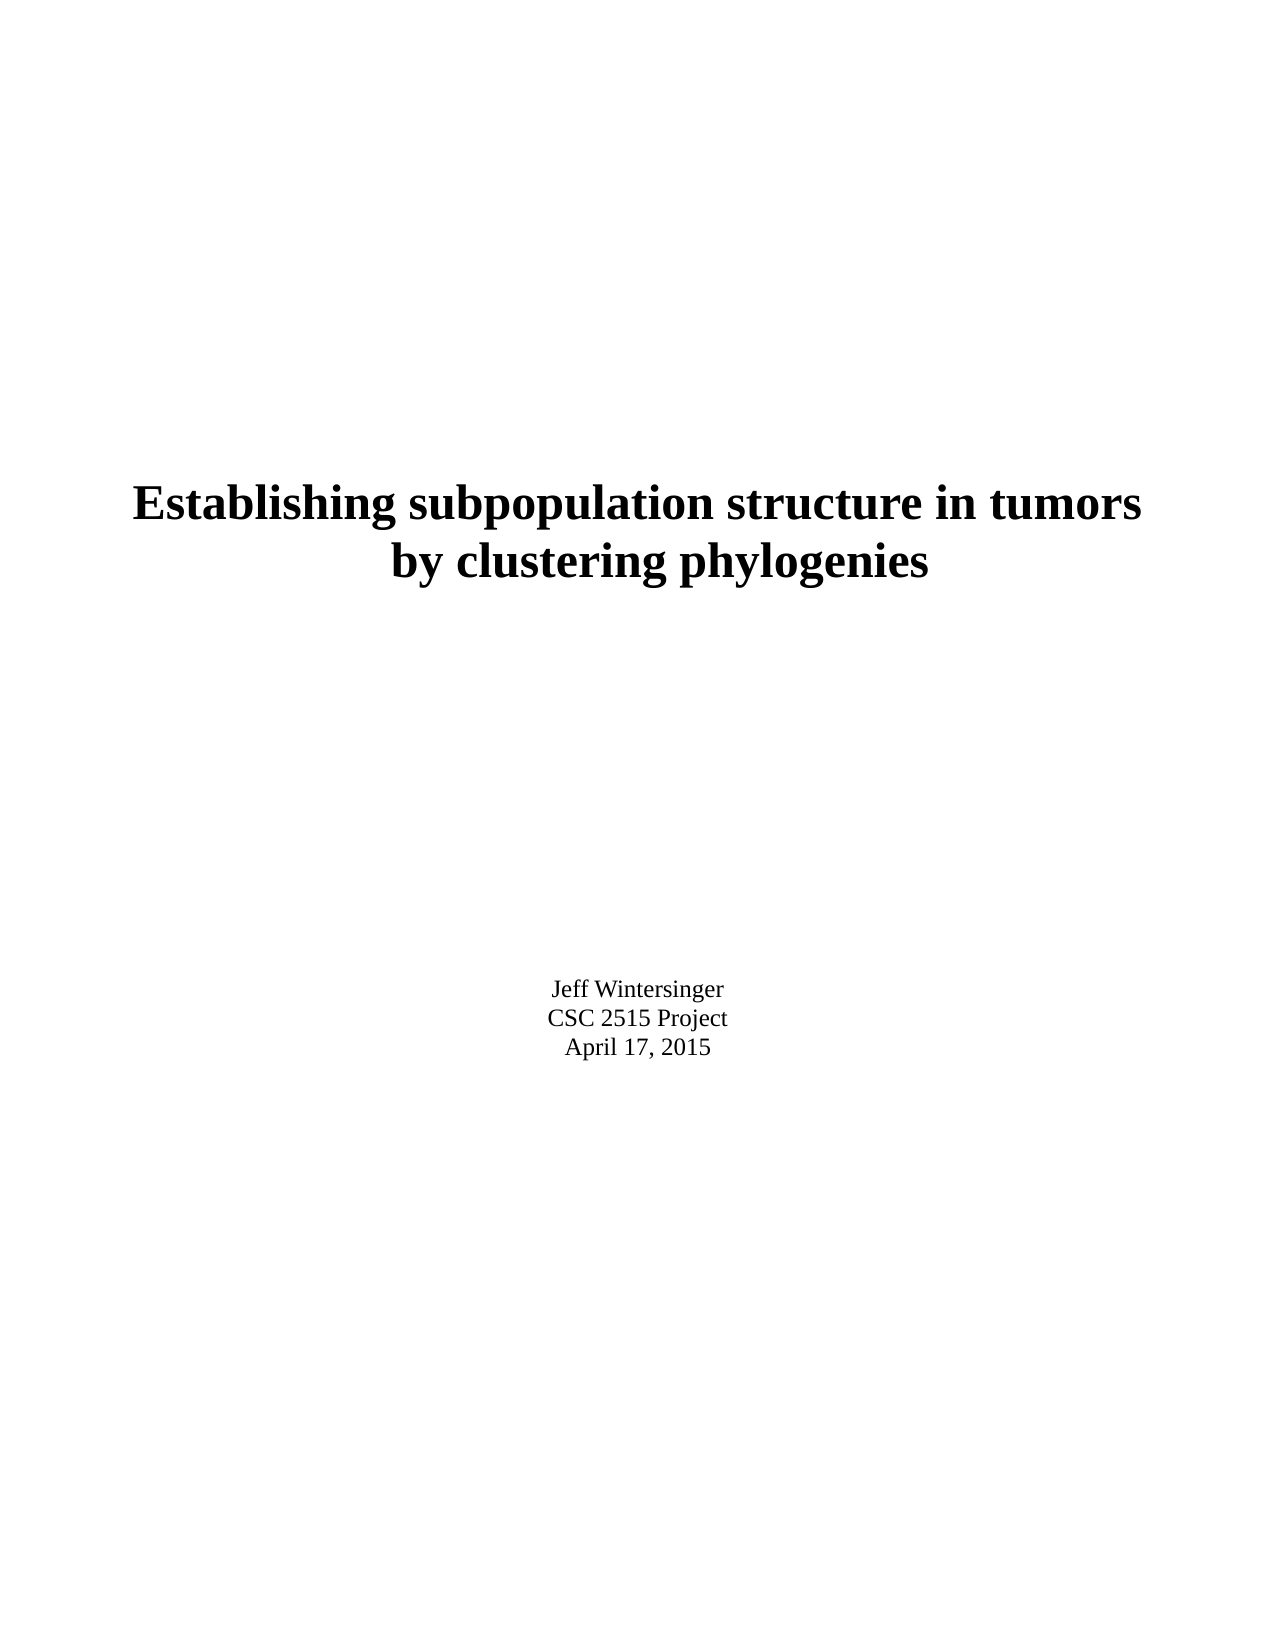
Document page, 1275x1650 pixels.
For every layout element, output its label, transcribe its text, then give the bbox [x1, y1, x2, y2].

text CSC 2515 Project [118, 1003, 1157, 1032]
subtitle Establishing subpopulation structure in tumors by clustering phylogenies [118, 473, 1157, 588]
text April 17, 2015 [118, 1032, 1157, 1061]
text Jeff Wintersinger [118, 974, 1157, 1003]
